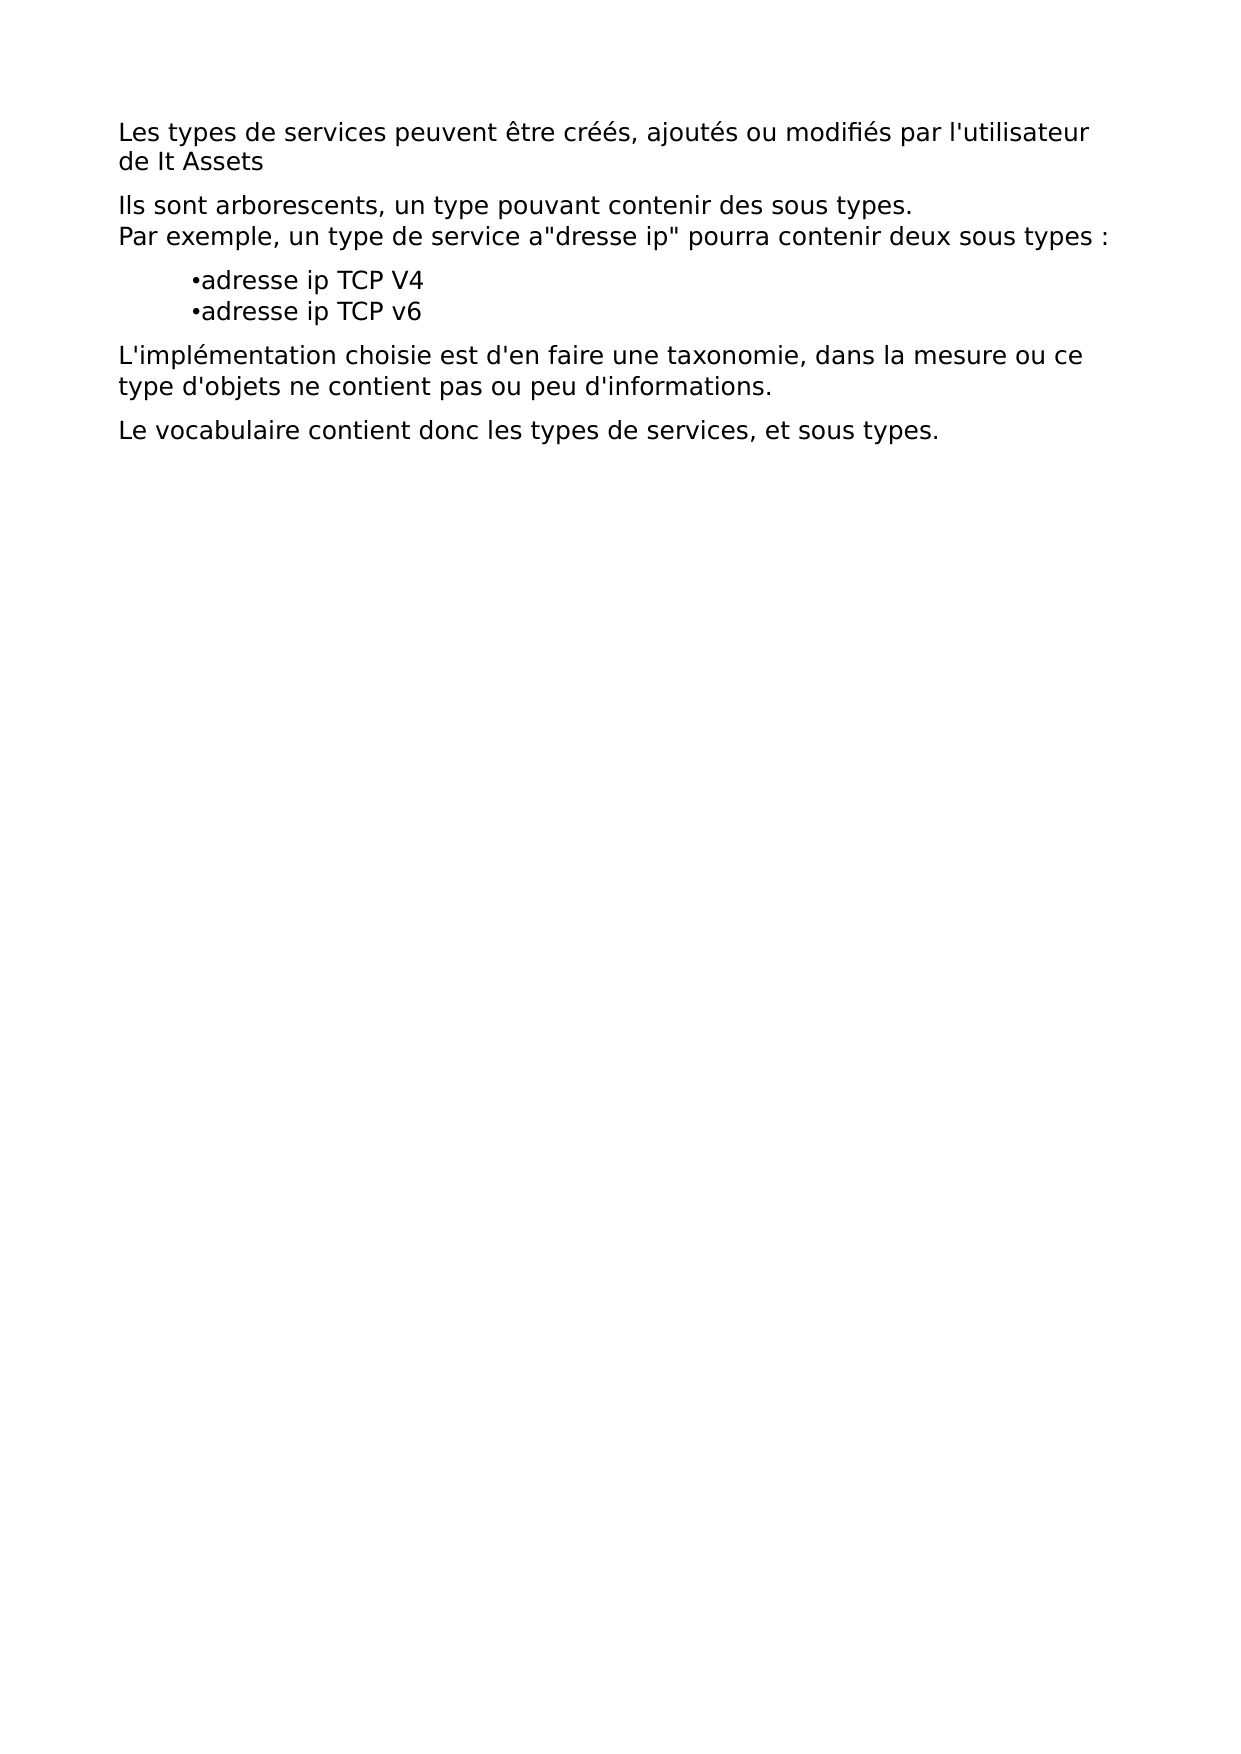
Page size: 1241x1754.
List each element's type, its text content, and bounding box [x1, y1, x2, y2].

text L'implémentation choisie est d'en faire une taxonomie, dans la mesure ou ce type d'objets ne contient pas ou peu d'informations. [118, 339, 1122, 401]
list adresse ip TCP V4 [118, 264, 1122, 295]
list adresse ip TCP v6 [118, 295, 1122, 326]
text Les types de services peuvent être créés, ajoutés ou modifiés par l'utilisateur de It Assets [118, 118, 1122, 176]
text Ils sont arborescents, un type pouvant contenir des sous types. Par exemple, un type de service a"dresse ip" pourra contenir deux sous types : [118, 189, 1122, 251]
text Le vocabulaire contient donc les types de services, et sous types. [118, 414, 1122, 445]
